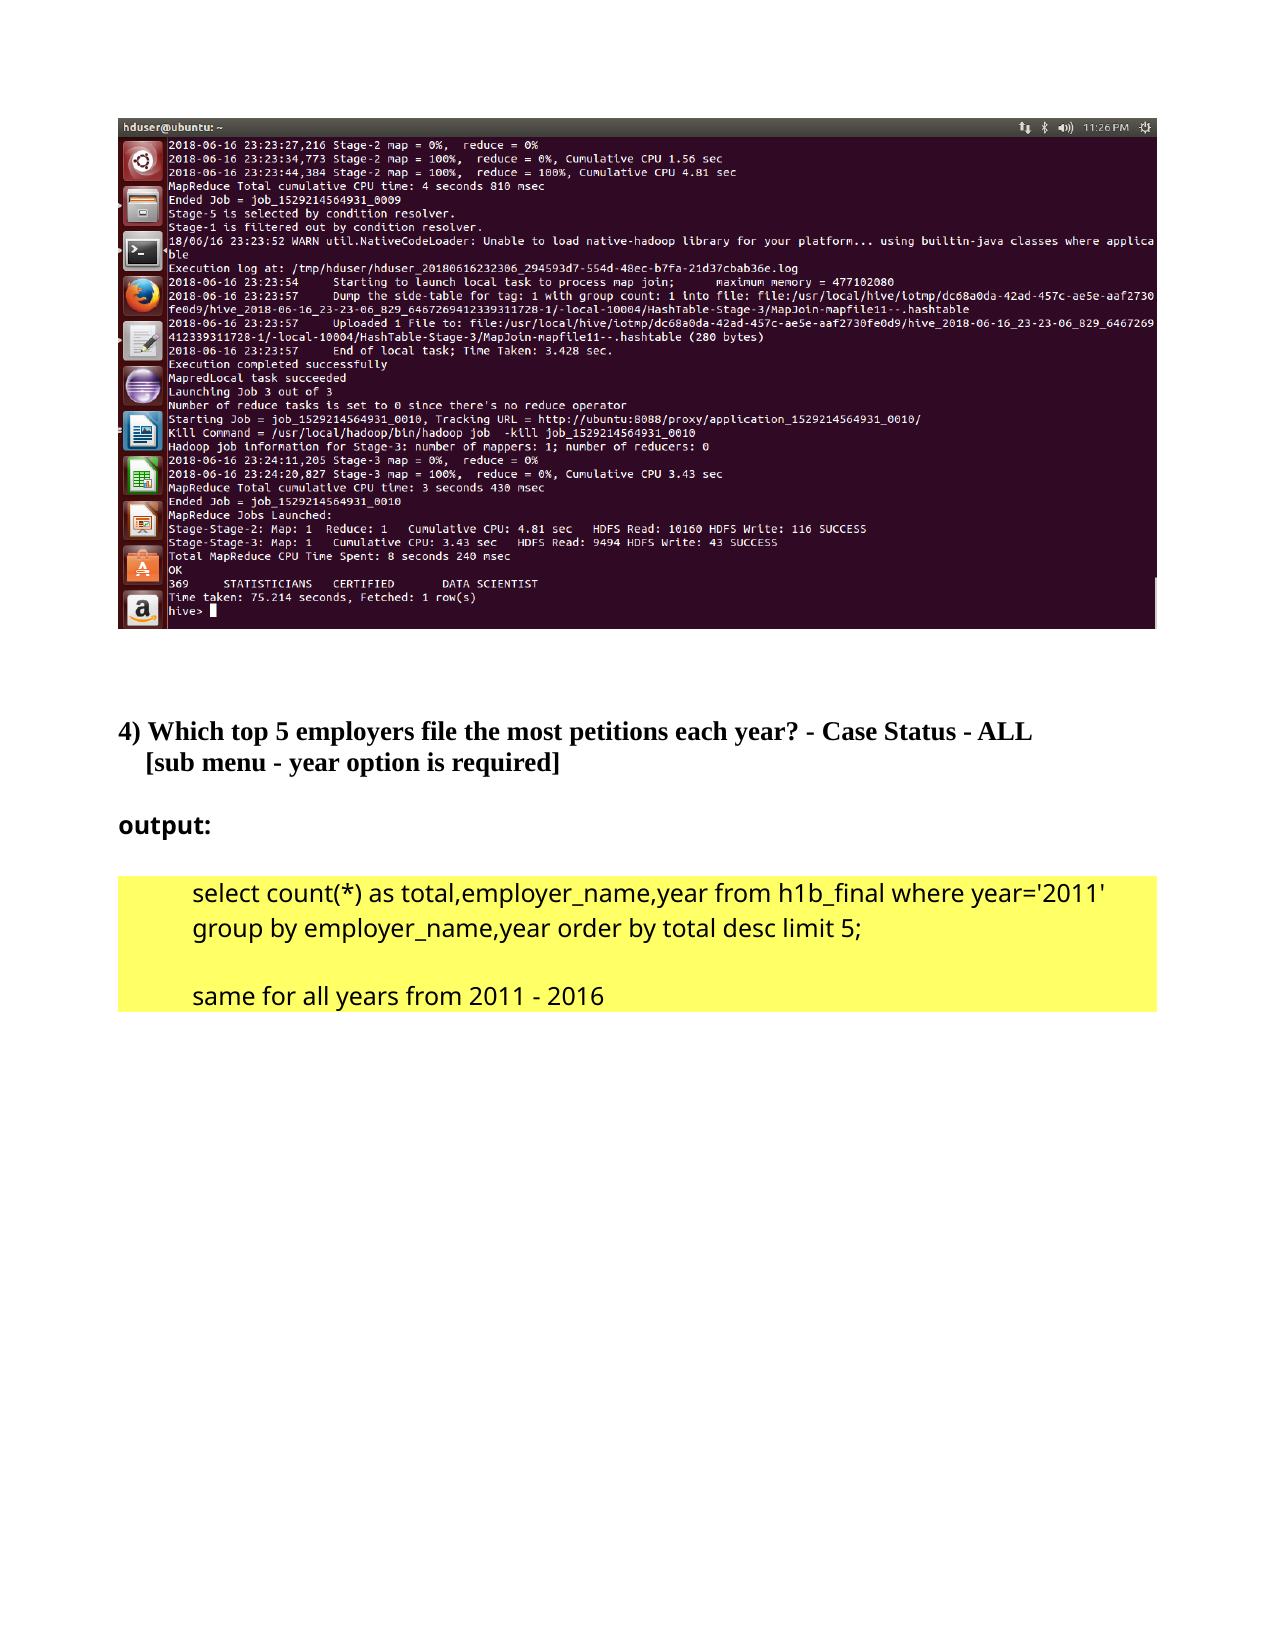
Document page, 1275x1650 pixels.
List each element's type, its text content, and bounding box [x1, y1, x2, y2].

text output: [118, 808, 1157, 842]
text [sub menu - year option is required] [118, 746, 1157, 777]
text same for all years from 2011 - 2016 [118, 978, 1157, 1012]
text select count(*) as total,employer_name,year from h1b_final where year='2011' group by employer_name,year order by total desc limit 5; [118, 876, 1157, 944]
text 4) Which top 5 employers file the most petitions each year? - Case Status - ALL [118, 714, 1157, 746]
picture [118, 118, 1157, 629]
